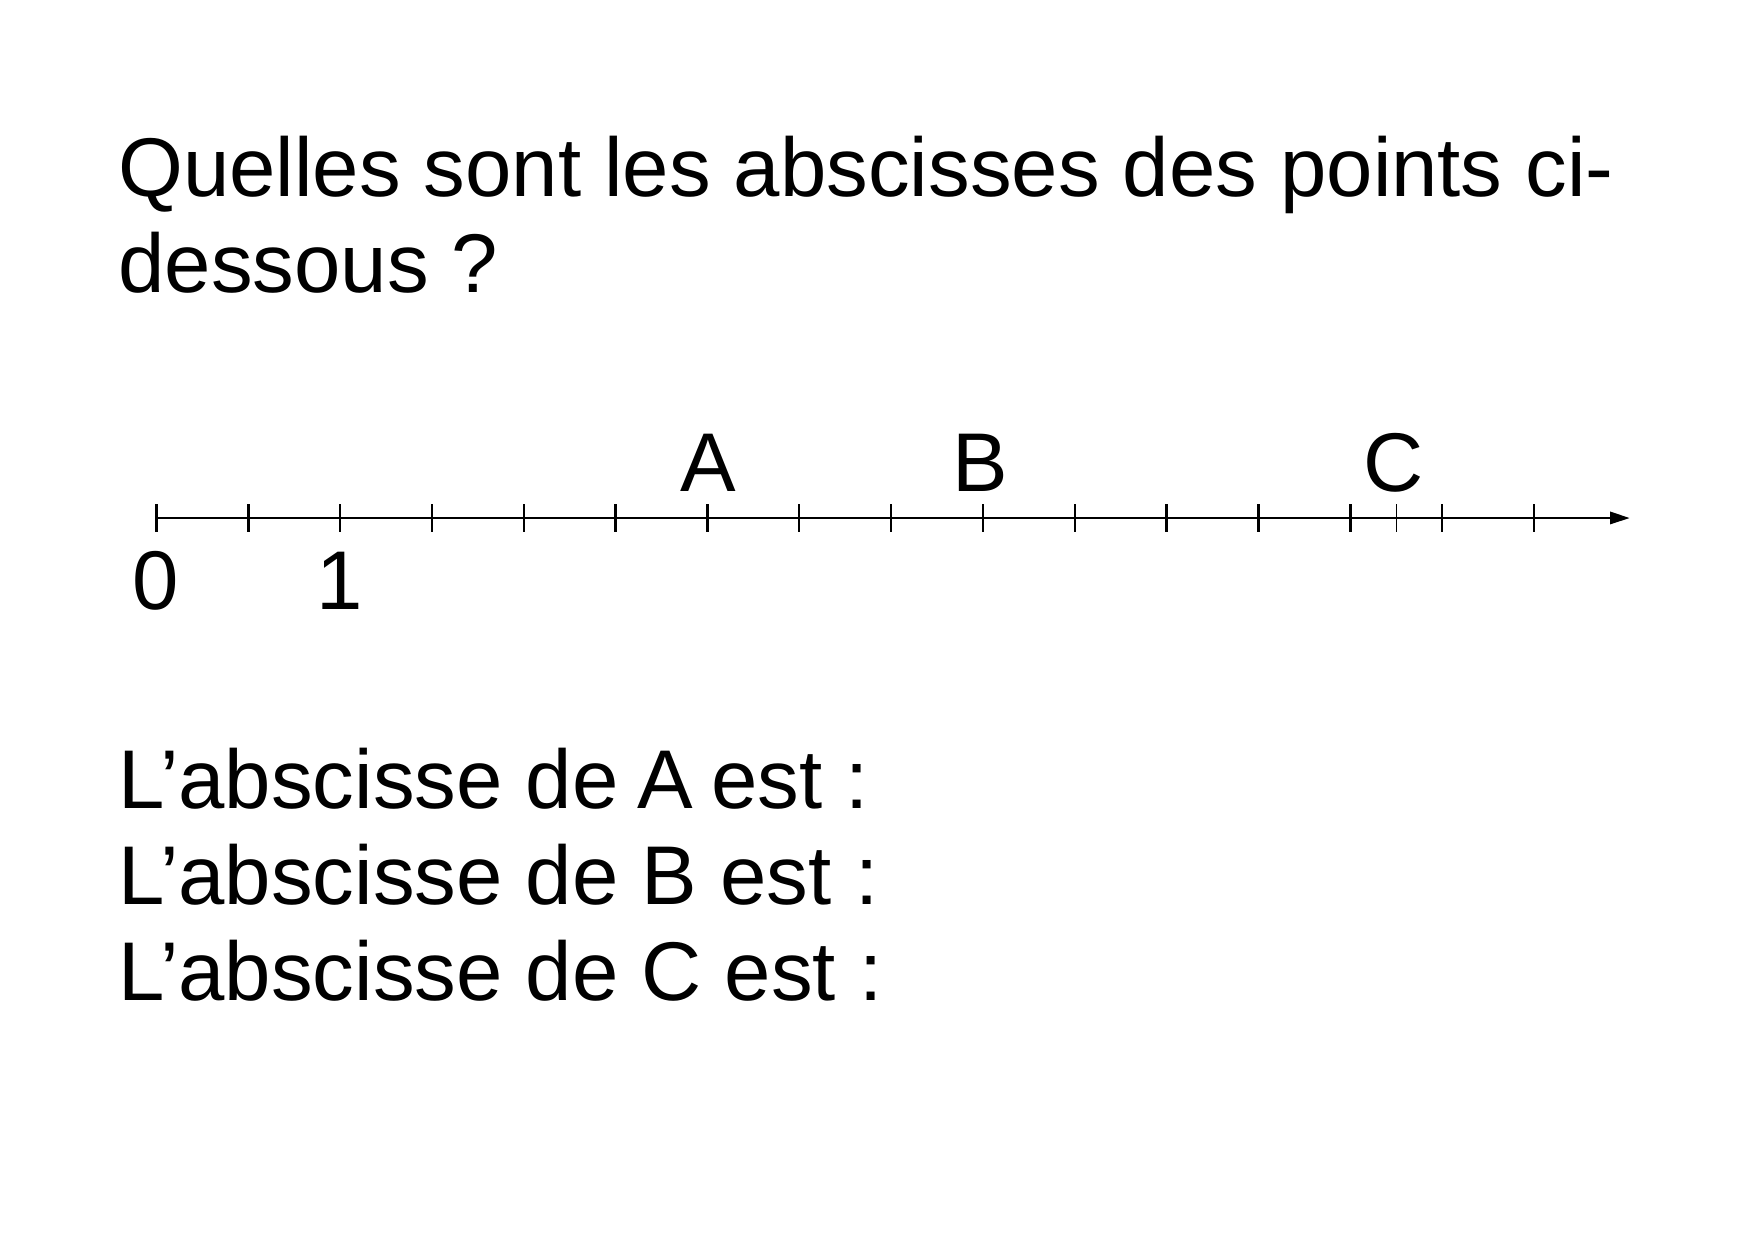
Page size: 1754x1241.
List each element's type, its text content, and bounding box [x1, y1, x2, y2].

text L’abscisse de B est : [118, 826, 1636, 922]
text L’abscisse de C est : [118, 922, 1636, 1018]
text Quelles sont les abscisses des points ci-dessous ? [118, 118, 1636, 310]
text L’abscisse de A est : [118, 730, 1636, 826]
